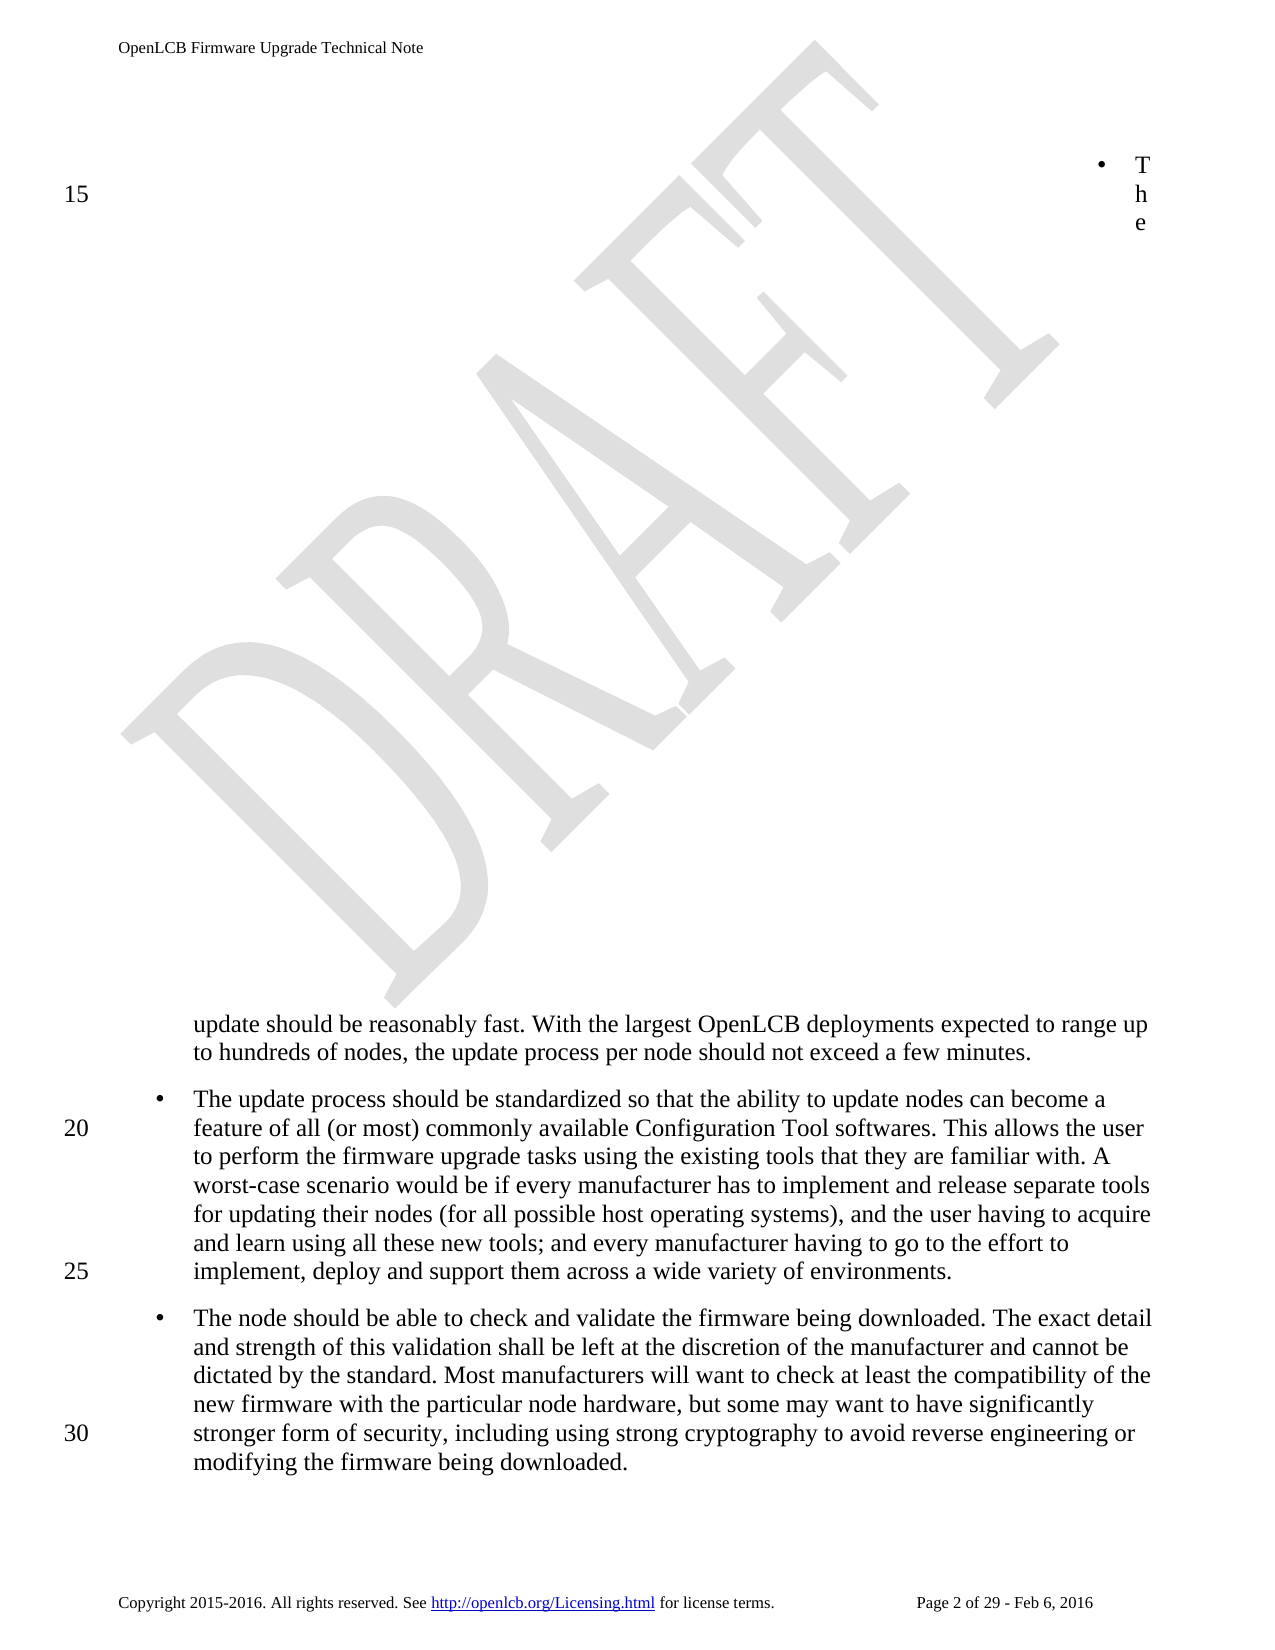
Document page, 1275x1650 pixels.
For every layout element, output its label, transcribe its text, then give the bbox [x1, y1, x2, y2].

list The node should be able to check and validate the firmware being downloaded. The exact detail and strength of this validation shall be left at the discretion of the manufacturer and cannot be dictated by the standard. Most manufacturers will want to check at least the compatibility of the new firmware with the particular node hardware, but some may want to have significantly stronger form of security, including using strong cryptography to avoid reverse engineering or modifying the firmware being downloaded. [156, 1303, 1157, 1475]
list The update process should be standardized so that the ability to update nodes can become a feature of all (or most) commonly available Configuration Tool softwares. This allows the user to perform the firmware upgrade tasks using the existing tools that they are familiar with. A worst-case scenario would be if every manufacturer has to implement and release separate tools for updating their nodes (for all possible host operating systems), and the user having to acquire and learn using all these new tools; and every manufacturer having to go to the effort to implement, deploy and support them across a wide variety of environments. [156, 1084, 1157, 1285]
list The update should be reasonably fast. With the largest OpenLCB deployments expected to range up to hundreds of nodes, the update process per node should not exceed a few minutes. [156, 150, 1157, 1066]
